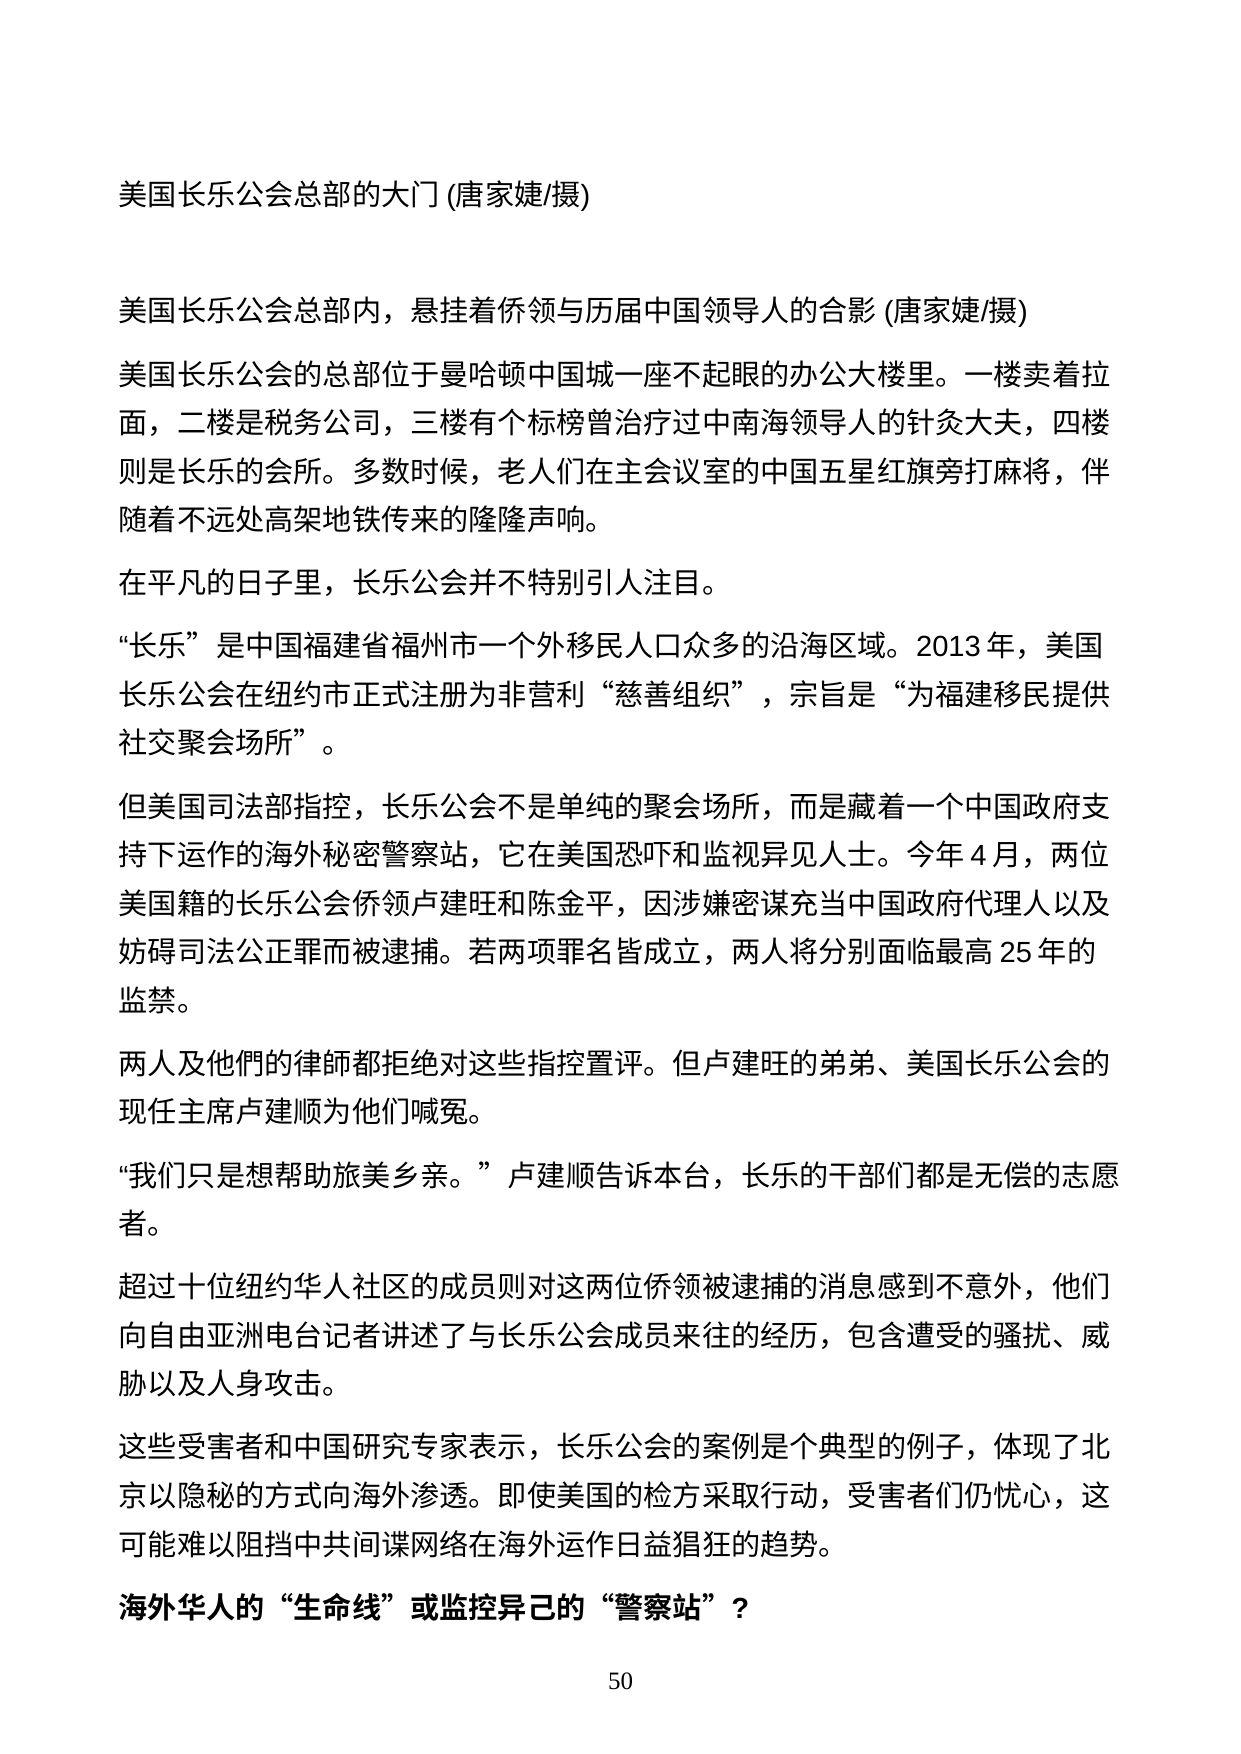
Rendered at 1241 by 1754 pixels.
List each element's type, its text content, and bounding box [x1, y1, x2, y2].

text 美国长乐公会总部内，悬挂着侨领与历届中国领导人的合影 (唐家婕/摄) [118, 288, 1122, 330]
text 但美国司法部指控，长乐公会不是单纯的聚会场所，而是藏着一个中国政府支持下运作的海外秘密警察站，它在美国恐吓和监视异见人士。今年4月，两位美国籍的长乐公会侨领卢建旺和陈金平，因涉嫌密谋充当中国政府代理人以及妨碍司法公正罪而被逮捕。若两项罪名皆成立，两人将分别面临最高25年的监禁。 [118, 783, 1122, 1019]
text 美国长乐公会的总部位于曼哈顿中国城一座不起眼的办公大楼里。一楼卖着拉面，二楼是税务公司，三楼有个标榜曾治疗过中南海领导人的针灸大夫，四楼则是长乐的会所。多数时候，老人们在主会议室的中国五星红旗旁打麻将，伴随着不远处高架地铁传来的隆隆声响。 [118, 351, 1122, 539]
text 这些受害者和中国研究专家表示，长乐公会的案例是个典型的例子，体现了北京以隐秘的方式向海外渗透。即使美国的检方采取行动，受害者们仍忧心，这可能难以阻挡中共间谍网络在海外运作日益猖狂的趋势。 [118, 1424, 1122, 1563]
text “我们只是想帮助旅美乡亲。”卢建顺告诉本台，长乐的干部们都是无偿的志愿者。 [118, 1152, 1122, 1243]
text 超过十位纽约华人社区的成员则对这两位侨领被逮捕的消息感到不意外，他们向自由亚洲电台记者讲述了与长乐公会成员来往的经历，包含遭受的骚扰、威胁以及人身攻击。 [118, 1264, 1122, 1403]
text 海外华人的“生命线”或监控异己的“警察站”? [118, 1584, 1122, 1626]
text “长乐”是中国福建省福州市一个外移民人口众多的沿海区域。2013年，美国长乐公会在纽约市正式注册为非营利“慈善组织”，宗旨是“为福建移民提供社交聚会场所”。 [118, 623, 1122, 762]
text 两人及他們的律師都拒绝对这些指控置评。但卢建旺的弟弟、美国长乐公会的现任主席卢建顺为他们喊冤。 [118, 1040, 1122, 1131]
text 在平凡的日子里，长乐公会并不特别引人注目。 [118, 560, 1122, 602]
text 美国长乐公会总部的大门 (唐家婕/摄) [118, 172, 1122, 214]
